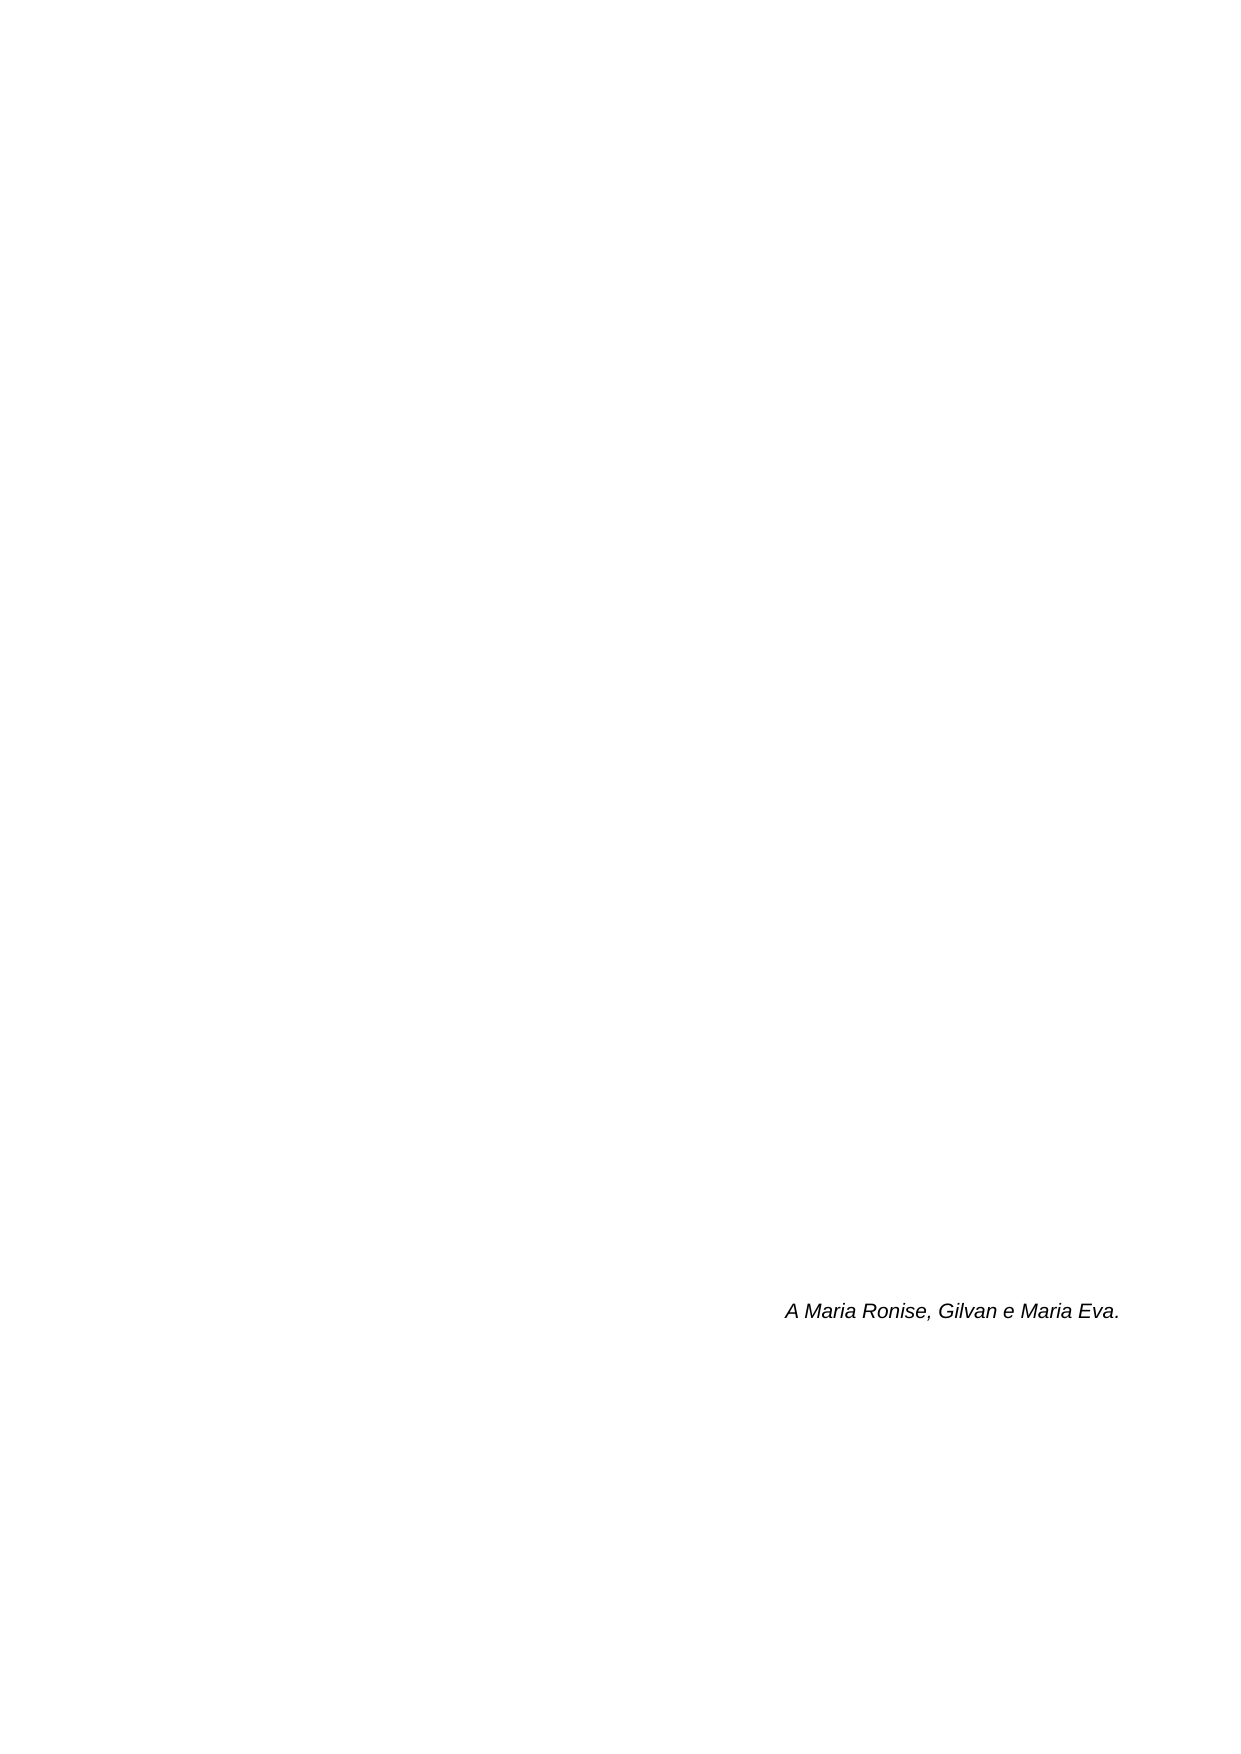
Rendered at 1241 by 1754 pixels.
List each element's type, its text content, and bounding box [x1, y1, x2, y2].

text A Maria Ronise, Gilvan e Maria Eva. [649, 1299, 1122, 1323]
